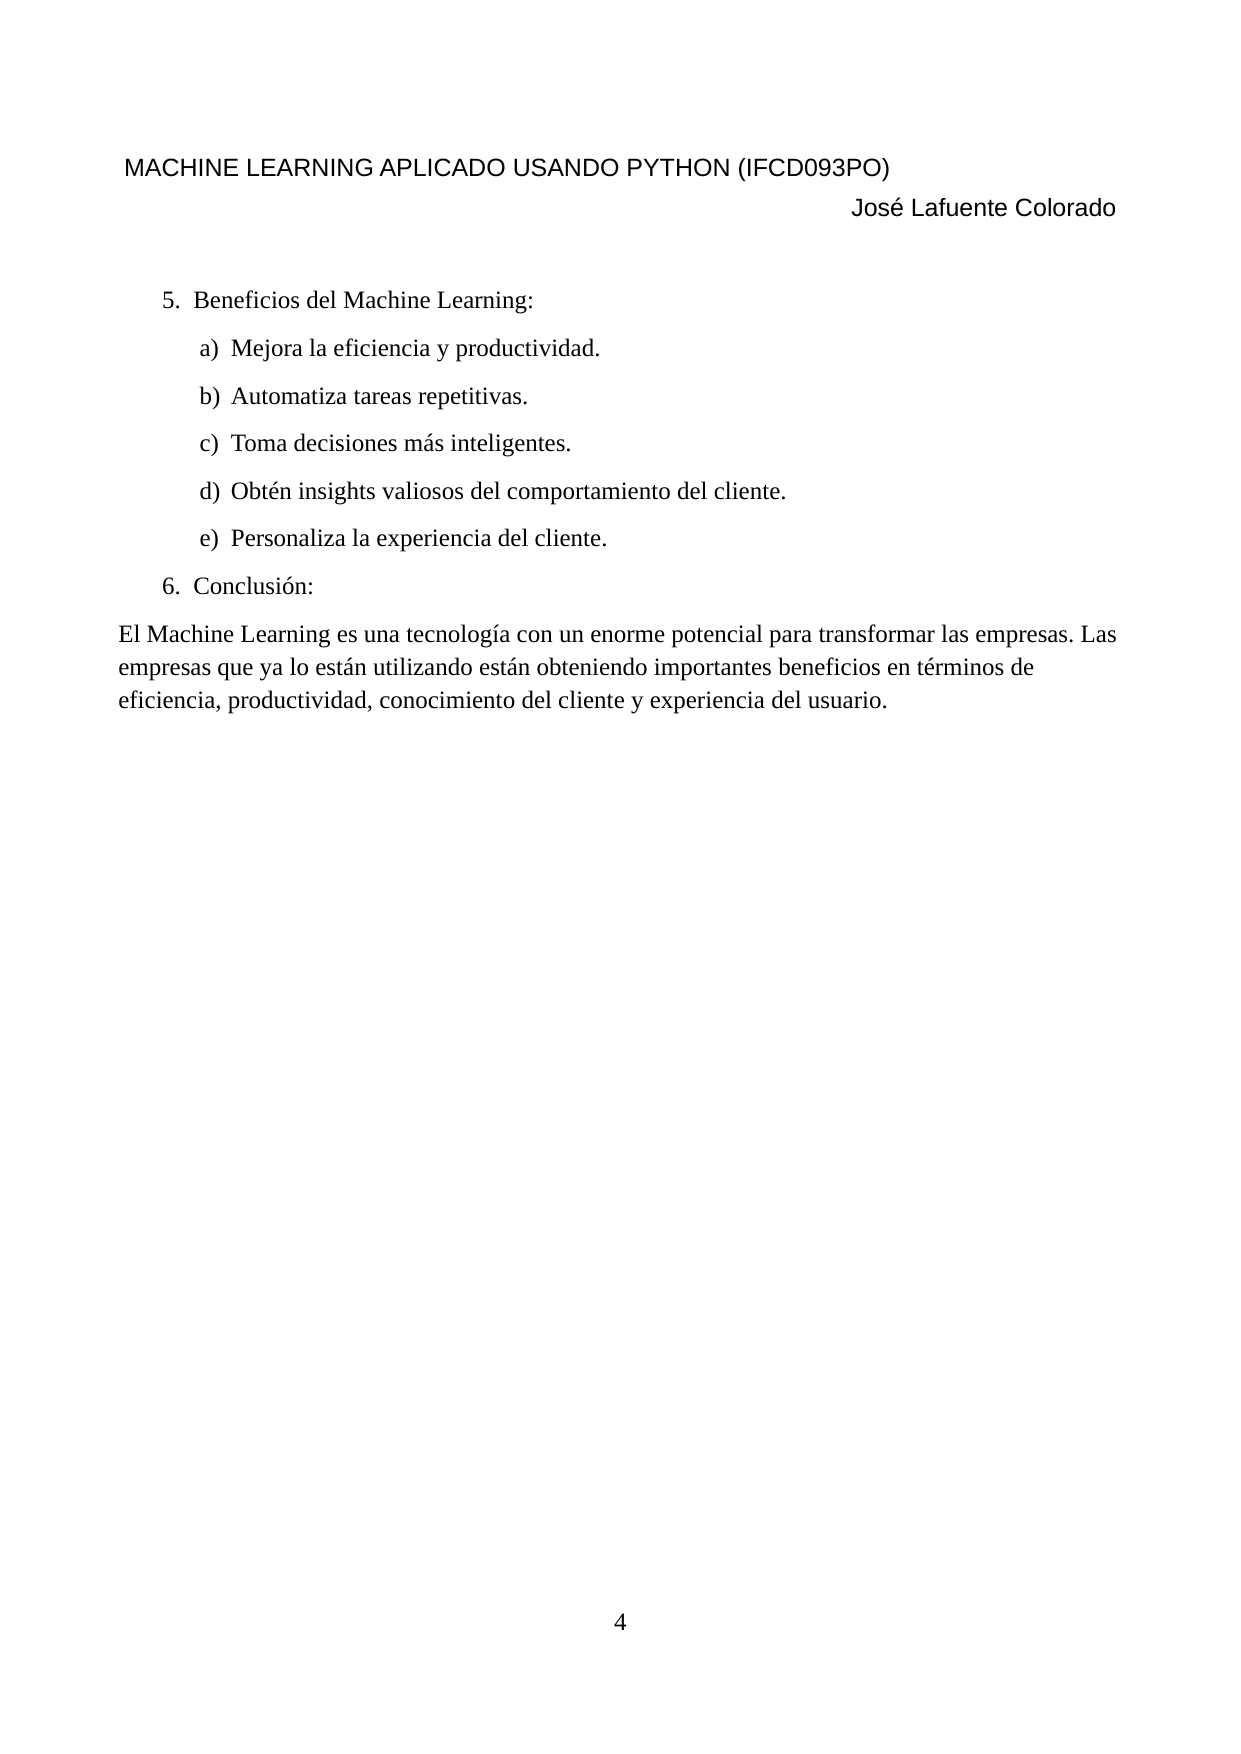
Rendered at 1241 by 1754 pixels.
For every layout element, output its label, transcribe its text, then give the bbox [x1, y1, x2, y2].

list Conclusión: [156, 571, 1122, 600]
list Automatiza tareas repetitivas. [193, 381, 1122, 409]
list Toma decisiones más inteligentes. [193, 428, 1122, 457]
list Obtén insights valiosos del comportamiento del cliente. [193, 476, 1122, 505]
list Mejora la eficiencia y productividad. [193, 333, 1122, 362]
list Beneficios del Machine Learning: [156, 286, 1122, 314]
list Personaliza la experiencia del cliente. [193, 523, 1122, 552]
text El Machine Learning es una tecnología con un enorme potencial para transformar las empresas. Las empresas que ya lo están utilizando están obteniendo importantes beneficios en términos de eficiencia, productividad, conocimiento del cliente y experiencia del usuario. [118, 619, 1122, 713]
